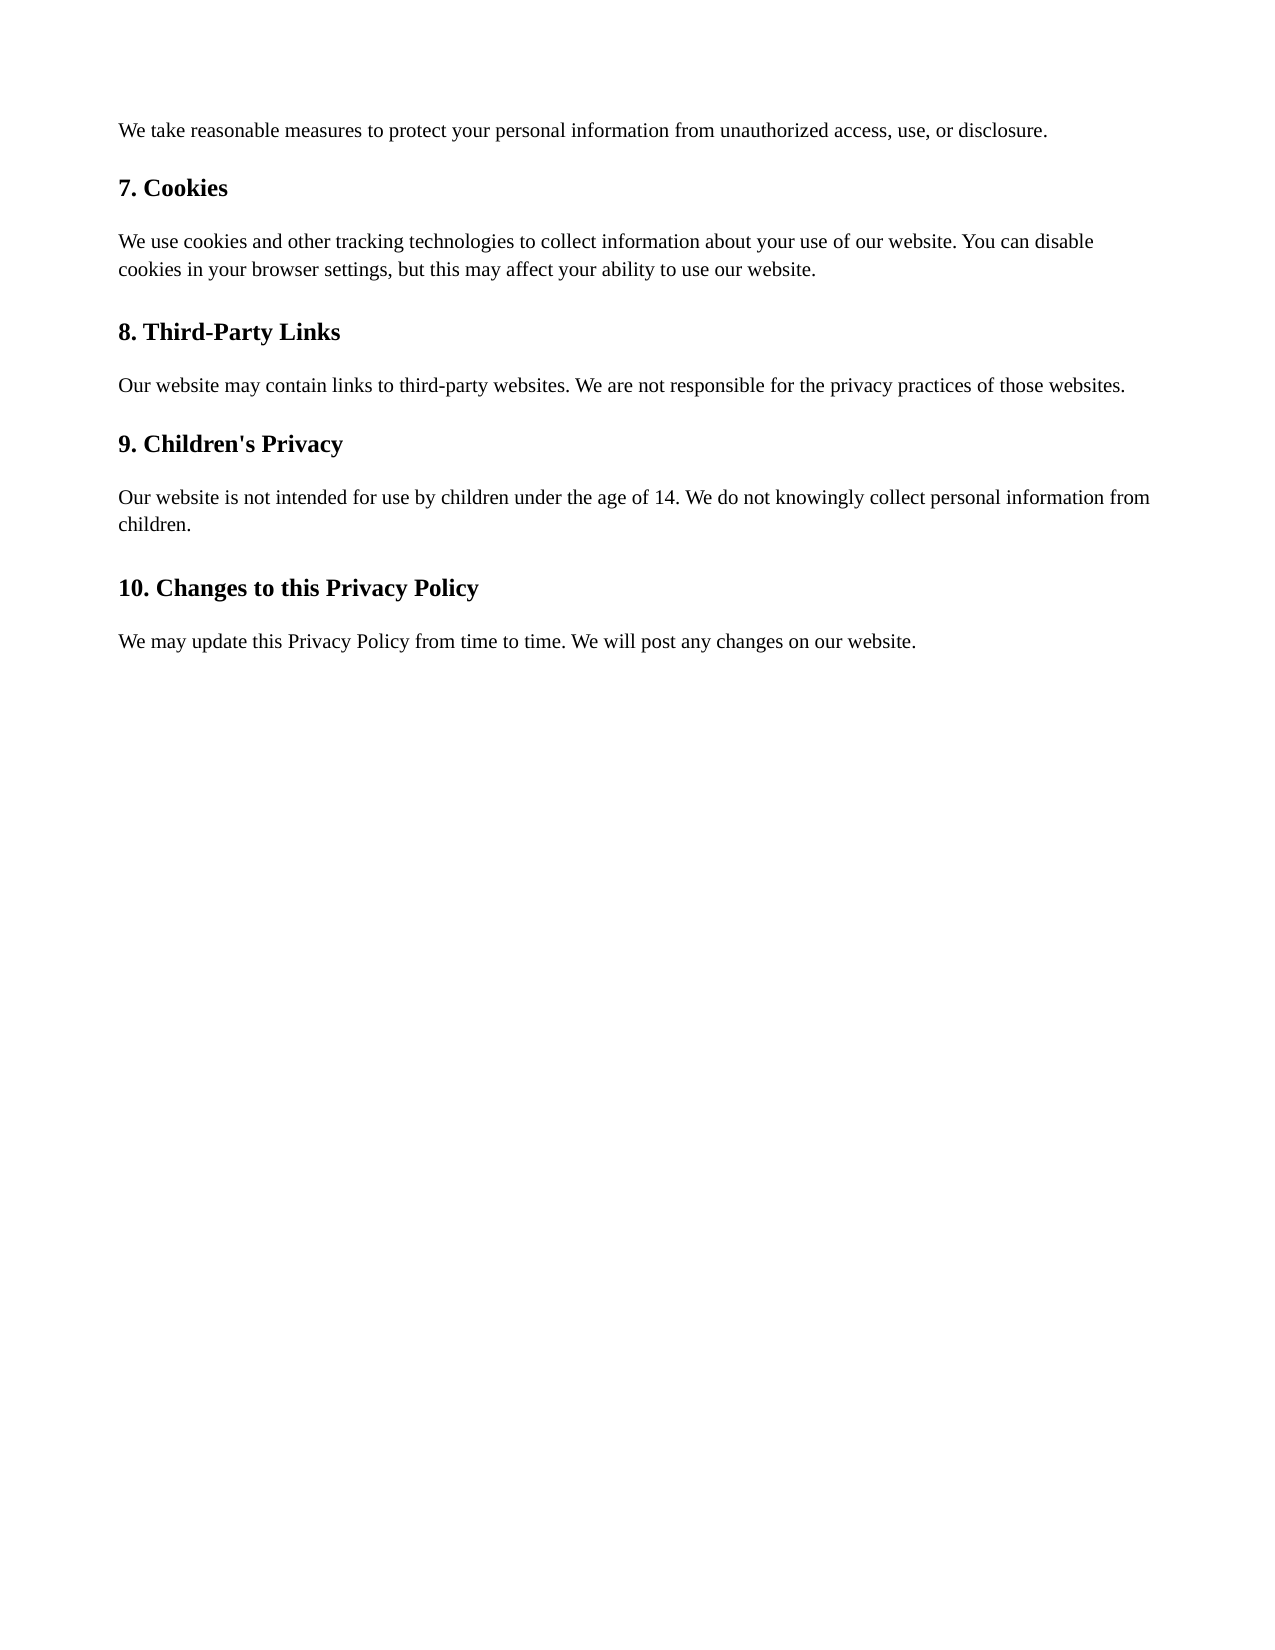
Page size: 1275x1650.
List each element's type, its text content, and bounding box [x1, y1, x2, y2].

text 8. Third-Party Links [118, 317, 1157, 346]
text Our website may contain links to third-party websites. We are not responsible for the privacy practices of those websites. [118, 373, 1157, 397]
text Our website is not intended for use by children under the age of 14. We do not knowingly collect personal information from children. [118, 484, 1157, 536]
text We use cookies and other tracking technologies to collect information about your use of our website. You can disable cookies in your browser settings, but this may affect your ability to use our website. [118, 229, 1157, 281]
text We may update this Privacy Policy from time to time. We will post any changes on our website. [118, 629, 1157, 653]
text 7. Cookies [118, 173, 1157, 202]
text We take reasonable measures to protect your personal information from unauthorized access, use, or disclosure. [118, 118, 1157, 142]
text 9. Children's Privacy [118, 429, 1157, 457]
text 10. Changes to this Privacy Policy [118, 573, 1157, 602]
